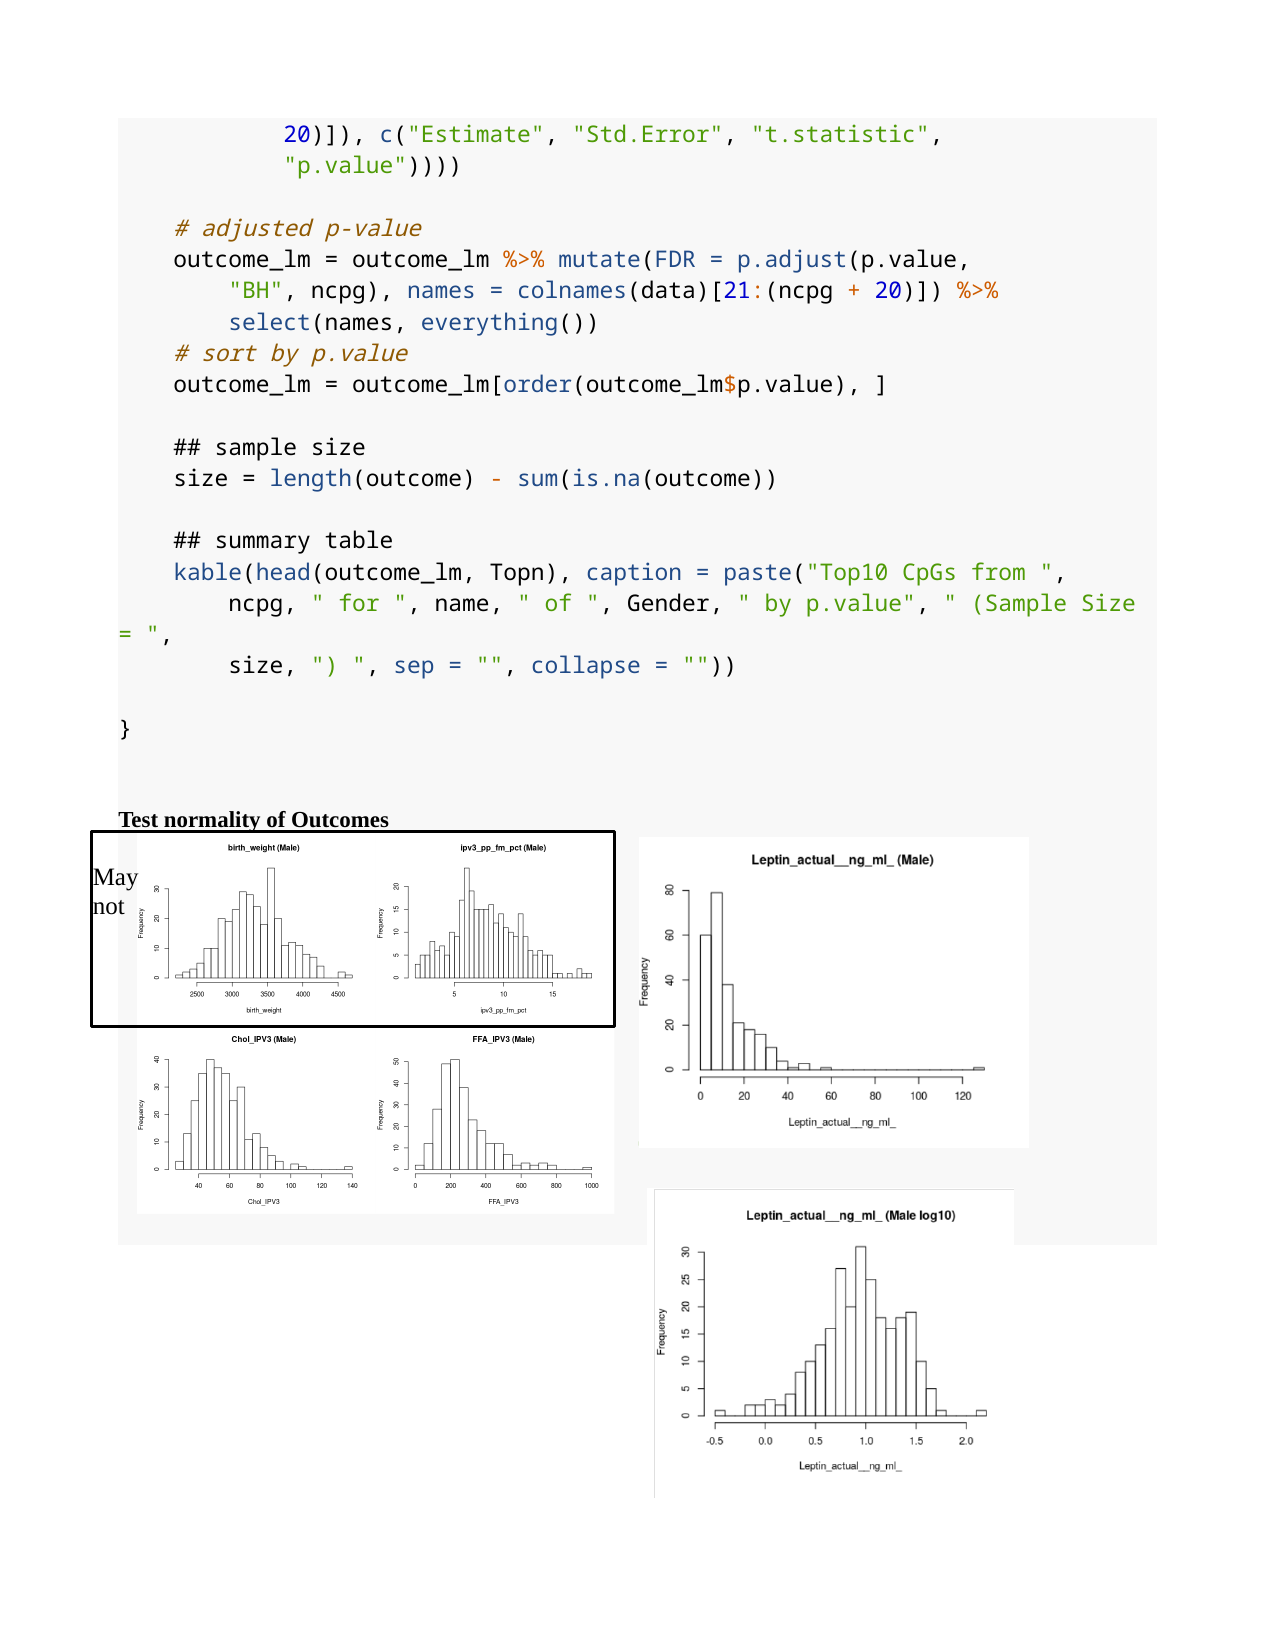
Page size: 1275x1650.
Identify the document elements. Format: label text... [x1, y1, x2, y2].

picture [137, 1028, 615, 1214]
picture [646, 1188, 1014, 1498]
picture [137, 833, 613, 1025]
picture [638, 837, 1029, 1148]
text cpg_reg <- function(outcome, data, name, Topn, Gender, ncpg) { ## outcome lm outcome_lm = lapply(21:(ncpg + 20), function(i) { lm = lm(outcome ~ data[, i] + maternal_age + race_4 + Bcell + CD4T + CD8T + Gran + Mono + NK + nRBC, data = data) coef = round(summary(lm)$coefficients[2, ], 4) return(coef) }) outcome_lm = data.frame(matrix(unlist(outcome_lm), ncol = 4, byrow = TRUE, dimnames = list(c(colnames(data)[21:(ncpg + 20)]), c("Estimate", "Std.Error", "t.statistic", "p.value")))) # adjusted p-value outcome_lm = outcome_lm %>% mutate(FDR = p.adjust(p.value, "BH", ncpg), names = colnames(data)[21:(ncpg + 20)]) %>% select(names, everything()) # sort by p.value outcome_lm = outcome_lm[order(outcome_lm$p.value), ] ## sample size size = length(outcome) - sum(is.na(outcome)) ## summary table kable(head(outcome_lm, Topn), caption = paste("Top10 CpGs from ", ncpg, " for ", name, " of ", Gender, " by p.value", " (Sample Size = ", size, ") ", sep = "", collapse = "")) } [132, 118, 1157, 743]
text Test normality of Outcomes [389, 806, 1157, 832]
